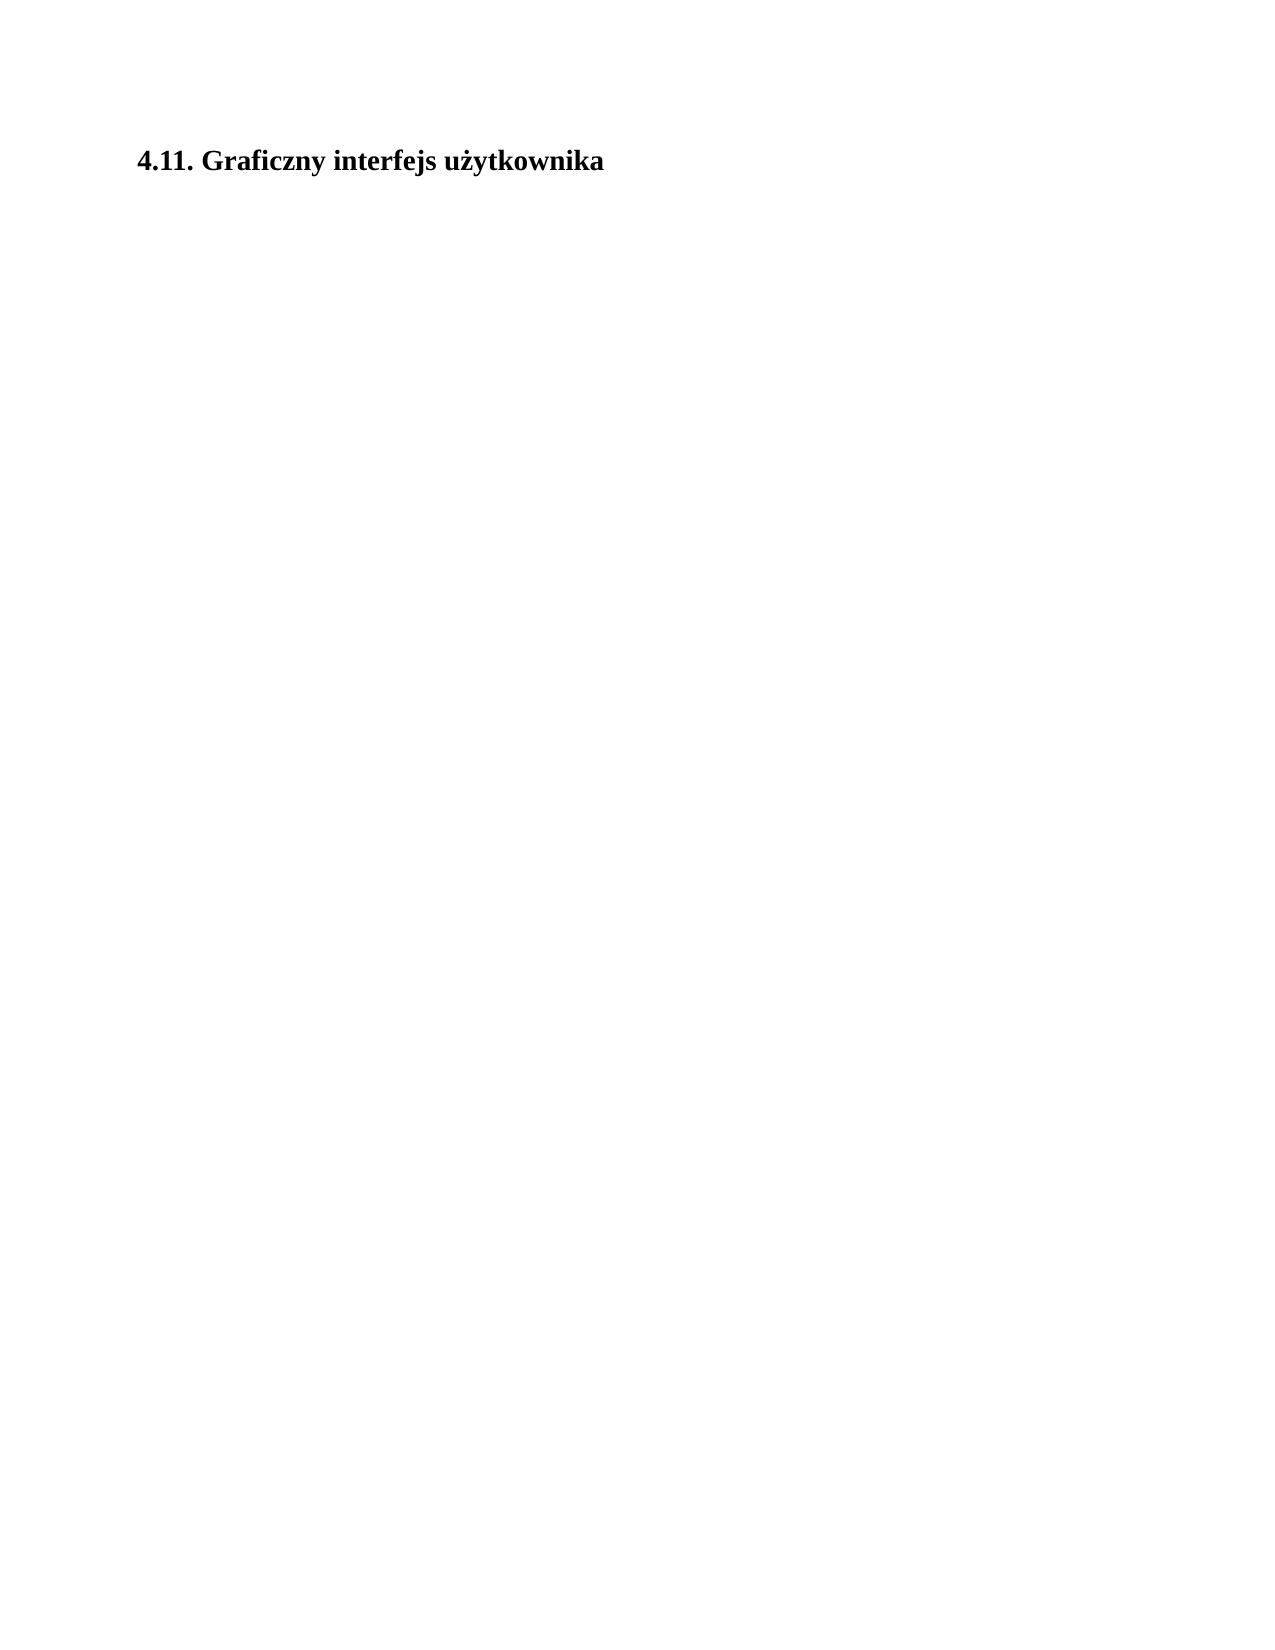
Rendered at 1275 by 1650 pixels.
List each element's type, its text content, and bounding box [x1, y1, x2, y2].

text 4.11. Graficzny interfejs użytkownika [137, 143, 1145, 176]
